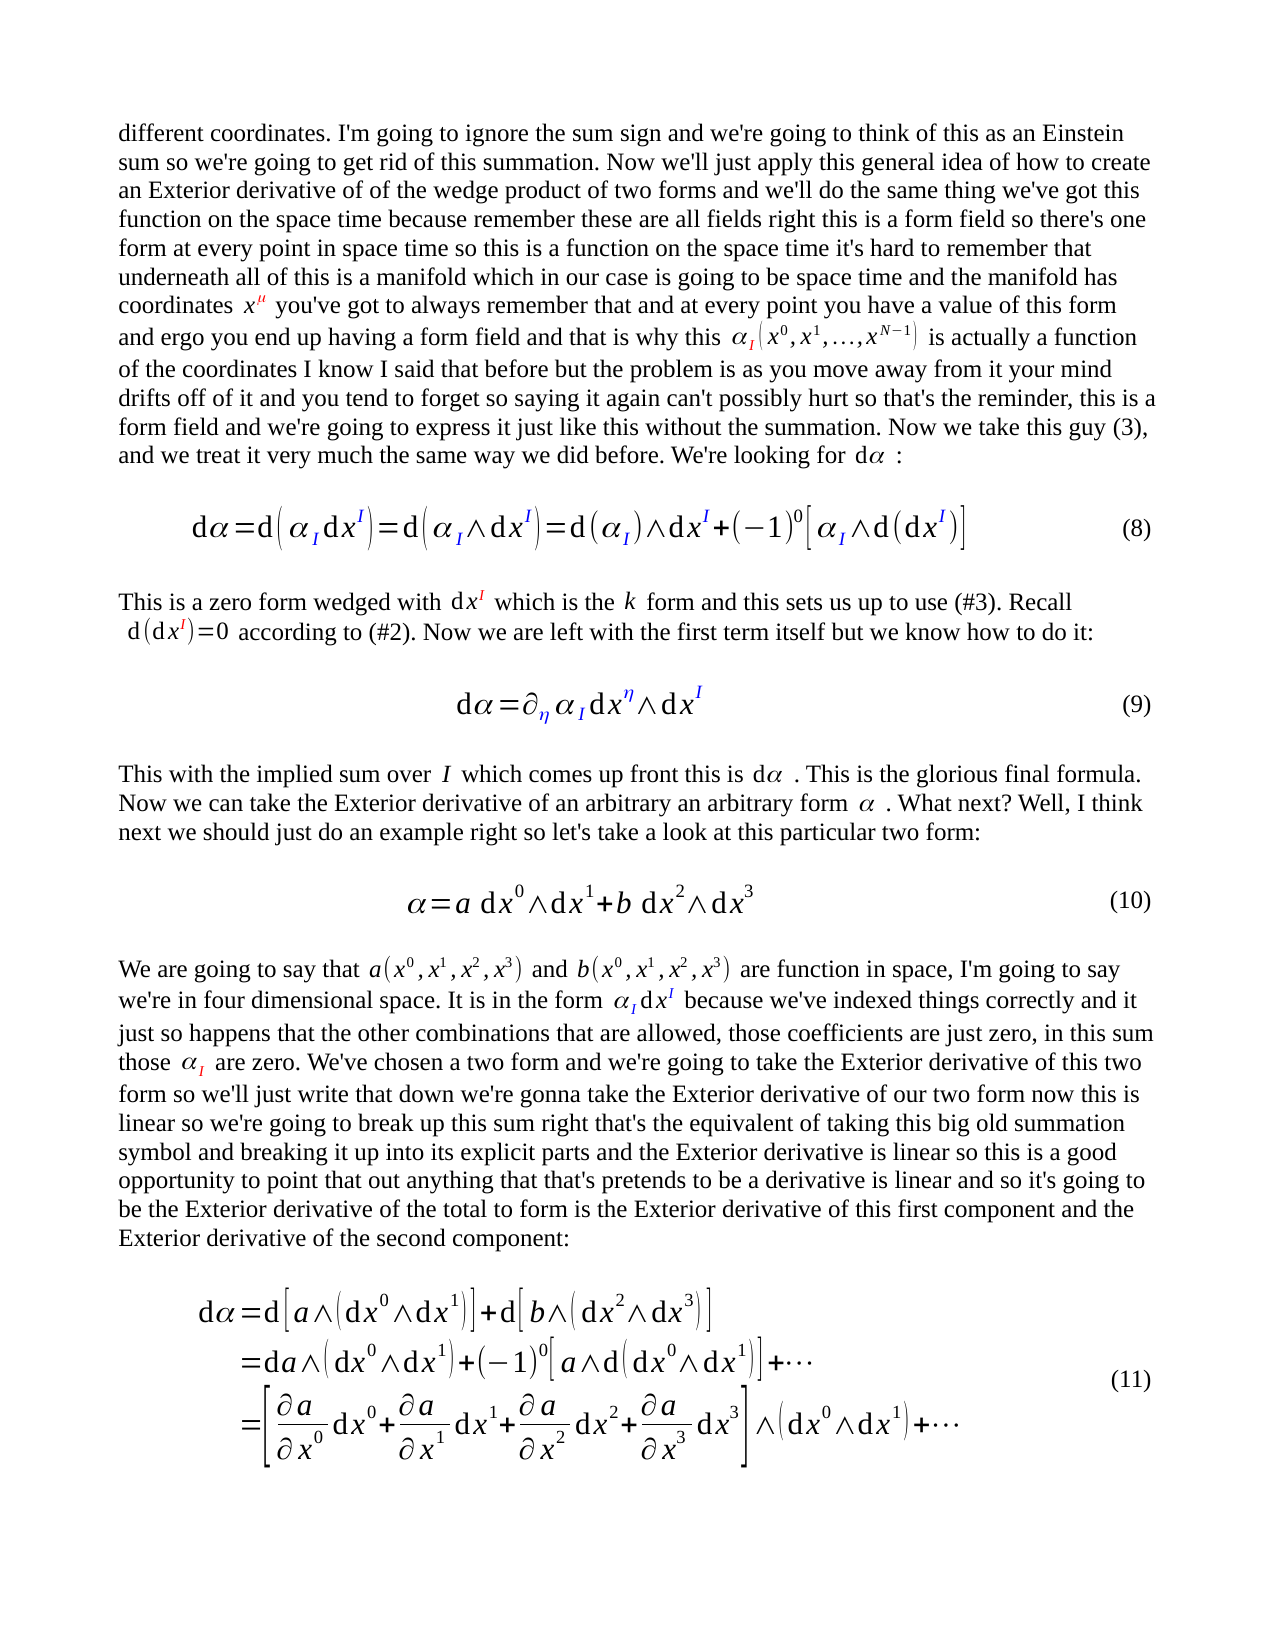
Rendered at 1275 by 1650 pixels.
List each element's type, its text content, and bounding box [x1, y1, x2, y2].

table_header (10) [1041, 875, 1157, 925]
text We are going to say thatandare function in space, I'm going to say we're in four dimensional space. It is in the formbecause we've indexed things correctly and it just so happens that the other combinations that are allowed, those coefficients are just zero, in this sum thoseare zero. We've chosen a two form and we're going to take the Exterior derivative of this two form so we'll just write that down we're gonna take the Exterior derivative of our two form now this is linear so we're going to break up this sum right that's the equivalent of taking this big old summation symbol and breaking it up into its explicit parts and the Exterior derivative is linear so this is a good opportunity to point that out anything that that's pretends to be a derivative is linear and so it's going to be the Exterior derivative of the total to form is the Exterior derivative of this first component and the Exterior derivative of the second component: [118, 954, 1157, 1252]
table_header [118, 875, 1041, 925]
text This is a zero form wedged withwhich is theform and this sets us up to use (#3). Recallaccording to (#2). Now we are left with the first term itself but we know how to do it: [118, 586, 1157, 647]
text You get this nice formula (7) which is quite reminiscent of this formula (6). You have this partial derivative, summing with an index that sums into this first term and you have this sum over these ordered indices now so let's see if we can understand this a simple expression using our basic algorithms over here so I'll begin just by writing down (3), is this sum over this index set that we've already discussed. We're not specifying the index set very particularly, we're just saying it's that set of increasing indices ofcoordinates pulled out of an-dimensional or a possible choice ofdifferent coordinates. I'm going to ignore the sum sign and we're going to think of this as an Einstein sum so we're going to get rid of this summation. Now we'll just apply this general idea of how to create an Exterior derivative of of the wedge product of two forms and we'll do the same thing we've got this function on the space time because remember these are all fields right this is a form field so there's one form at every point in space time so this is a function on the space time it's hard to remember that underneath all of this is a manifold which in our case is going to be space time and the manifold has coordinatesyou've got to always remember that and at every point you have a value of this form and ergo you end up having a form field and that is why thisis actually a function of the coordinates I know I said that before but the problem is as you move away from it your mind drifts off of it and you tend to forget so saying it again can't possibly hurt so that's the reminder, this is a form field and we're going to express it just like this without the summation. Now we take this guy (3), and we treat it very much the same way we did before. We're looking for: [118, 118, 1157, 469]
table_header [118, 676, 1041, 731]
table_header (11) [1041, 1280, 1157, 1476]
table_header (8) [1041, 498, 1157, 558]
table_header [118, 1280, 1041, 1476]
text This with the implied sum overwhich comes up front this is. This is the glorious final formula. Now we can take the Exterior derivative of an arbitrary an arbitrary form. What next? Well, I think next we should just do an example right so let's take a look at this particular two form: [118, 759, 1157, 846]
table_header [118, 498, 1041, 558]
table_header (9) [1041, 676, 1157, 731]
